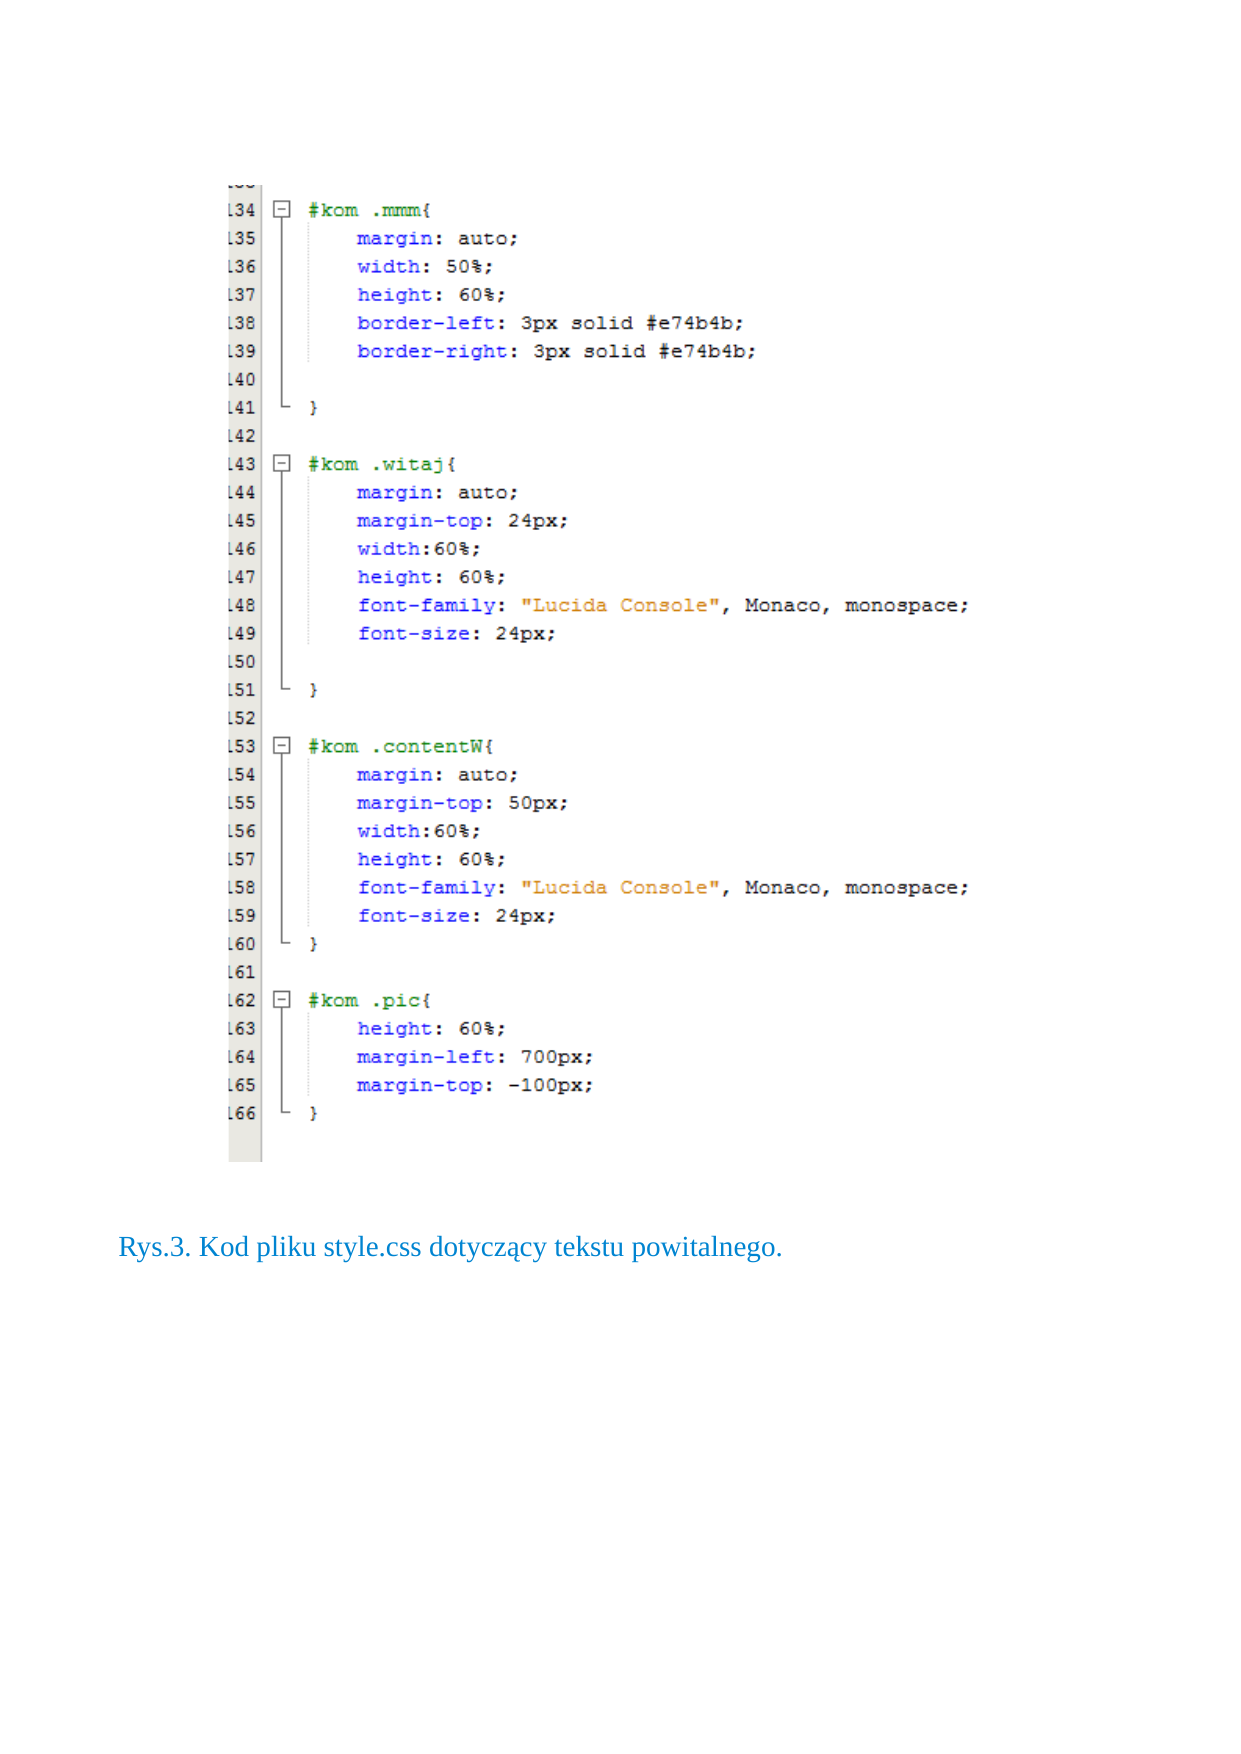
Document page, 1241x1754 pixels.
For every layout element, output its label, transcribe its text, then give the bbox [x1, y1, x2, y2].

text Rys.3. Kod pliku style.css dotyczący tekstu powitalnego. [118, 1229, 1122, 1262]
